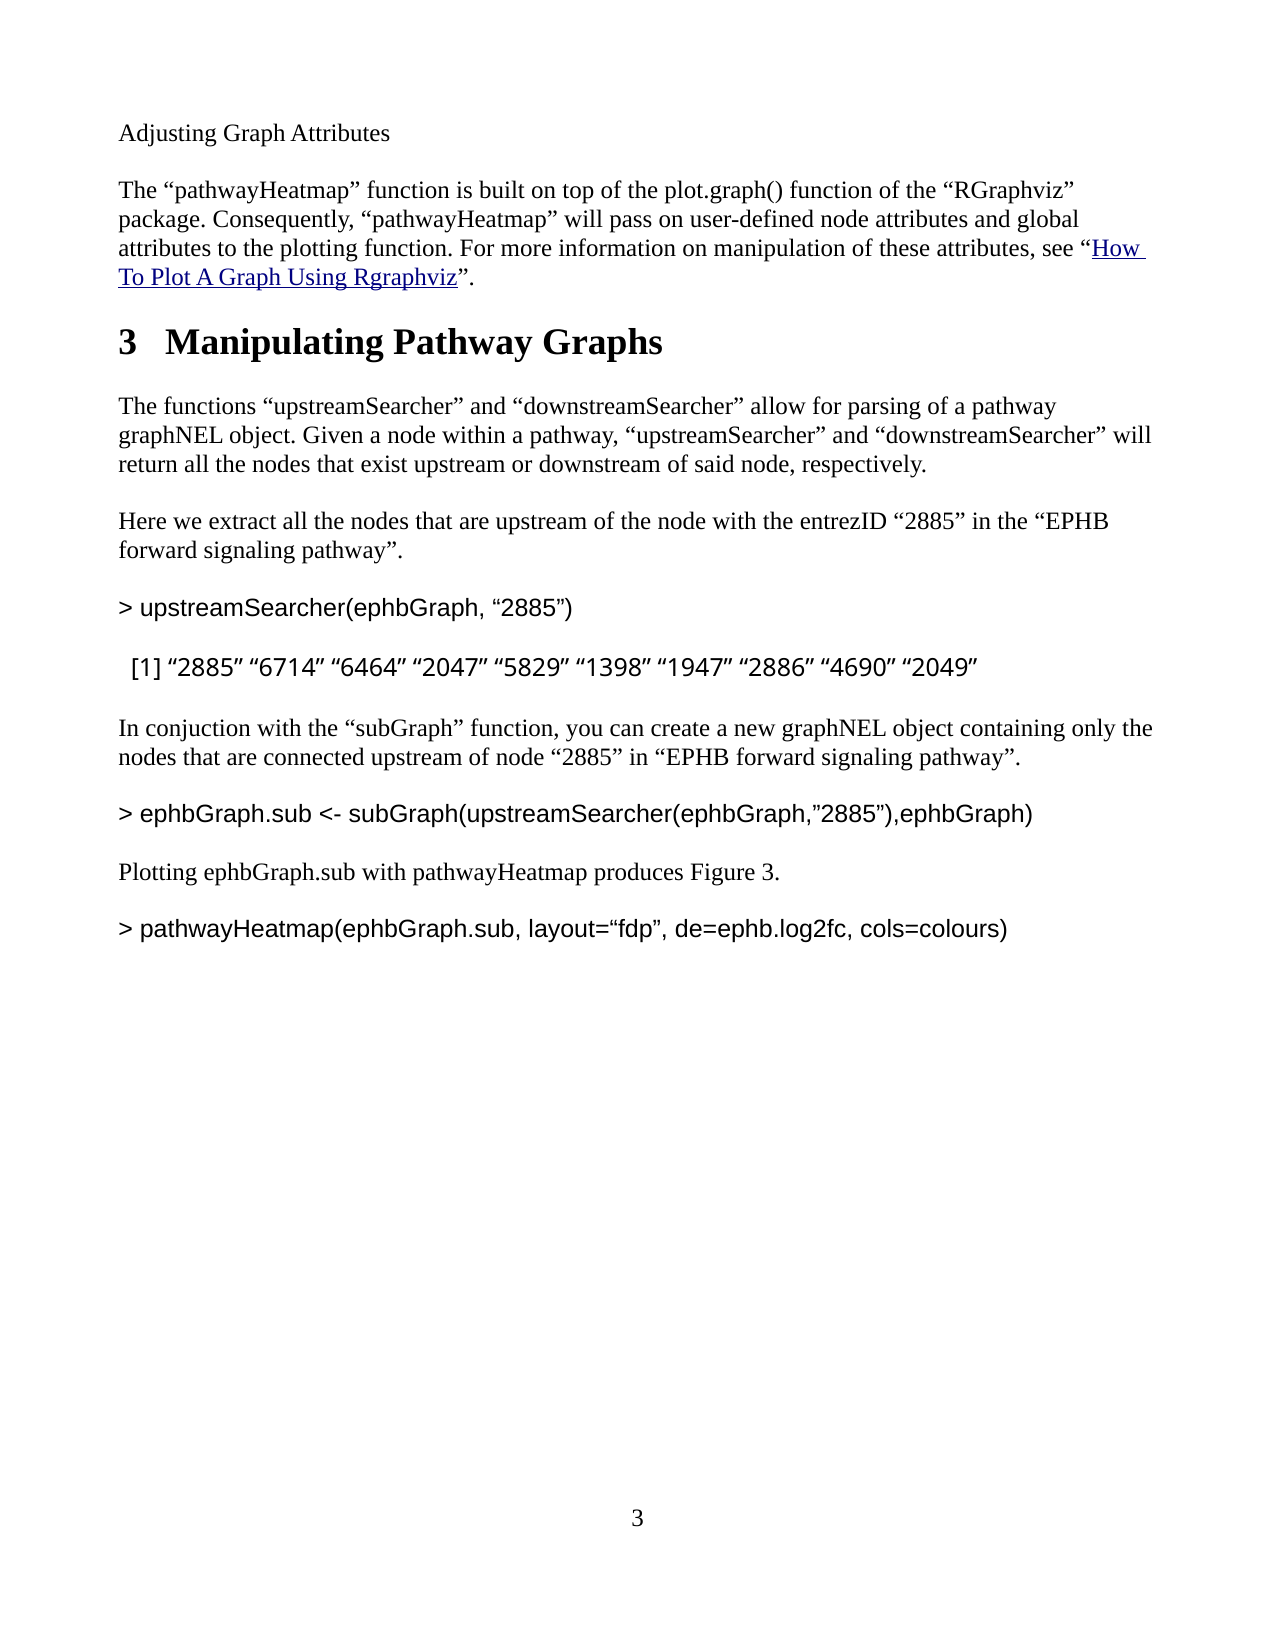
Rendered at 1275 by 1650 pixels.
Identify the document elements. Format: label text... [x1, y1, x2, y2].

text [1] “2885” “6714” “6464” “2047” “5829” “1398” “1947” “2886” “4690” “2049” [118, 650, 1157, 684]
text In conjuction with the “subGraph” function, you can create a new graphNEL object containing only the nodes that are connected upstream of node “2885” in “EPHB forward signaling pathway”. [118, 713, 1157, 770]
text 3 Manipulating Pathway Graphs [118, 319, 1157, 362]
text The functions “upstreamSearcher” and “downstreamSearcher” allow for parsing of a pathway graphNEL object. Given a node within a pathway, “upstreamSearcher” and “downstreamSearcher” will return all the nodes that exist upstream or downstream of said node, respectively. [118, 391, 1157, 477]
text The “pathwayHeatmap” function is built on top of the plot.graph() function of the “RGraphviz” package. Consequently, “pathwayHeatmap” will pass on user-defined node attributes and global attributes to the plotting function. For more information on manipulation of these attributes, see “How To Plot A Graph Using Rgraphviz”. [118, 176, 1157, 291]
text Plotting ephbGraph.sub with pathwayHeatmap produces Figure 3. [118, 857, 1157, 885]
text > ephbGraph.sub <- subGraph(upstreamSearcher(ephbGraph,”2885”),ephbGraph) [118, 799, 1157, 828]
text > upstreamSearcher(ephbGraph, “2885”) [118, 592, 1157, 621]
text > pathwayHeatmap(ephbGraph.sub, layout=“fdp”, de=ephb.log2fc, cols=colours) [118, 914, 1157, 943]
text Adjusting Graph Attributes [118, 118, 1157, 147]
text Here we extract all the nodes that are upstream of the node with the entrezID “2885” in the “EPHB forward signaling pathway”. [118, 506, 1157, 564]
